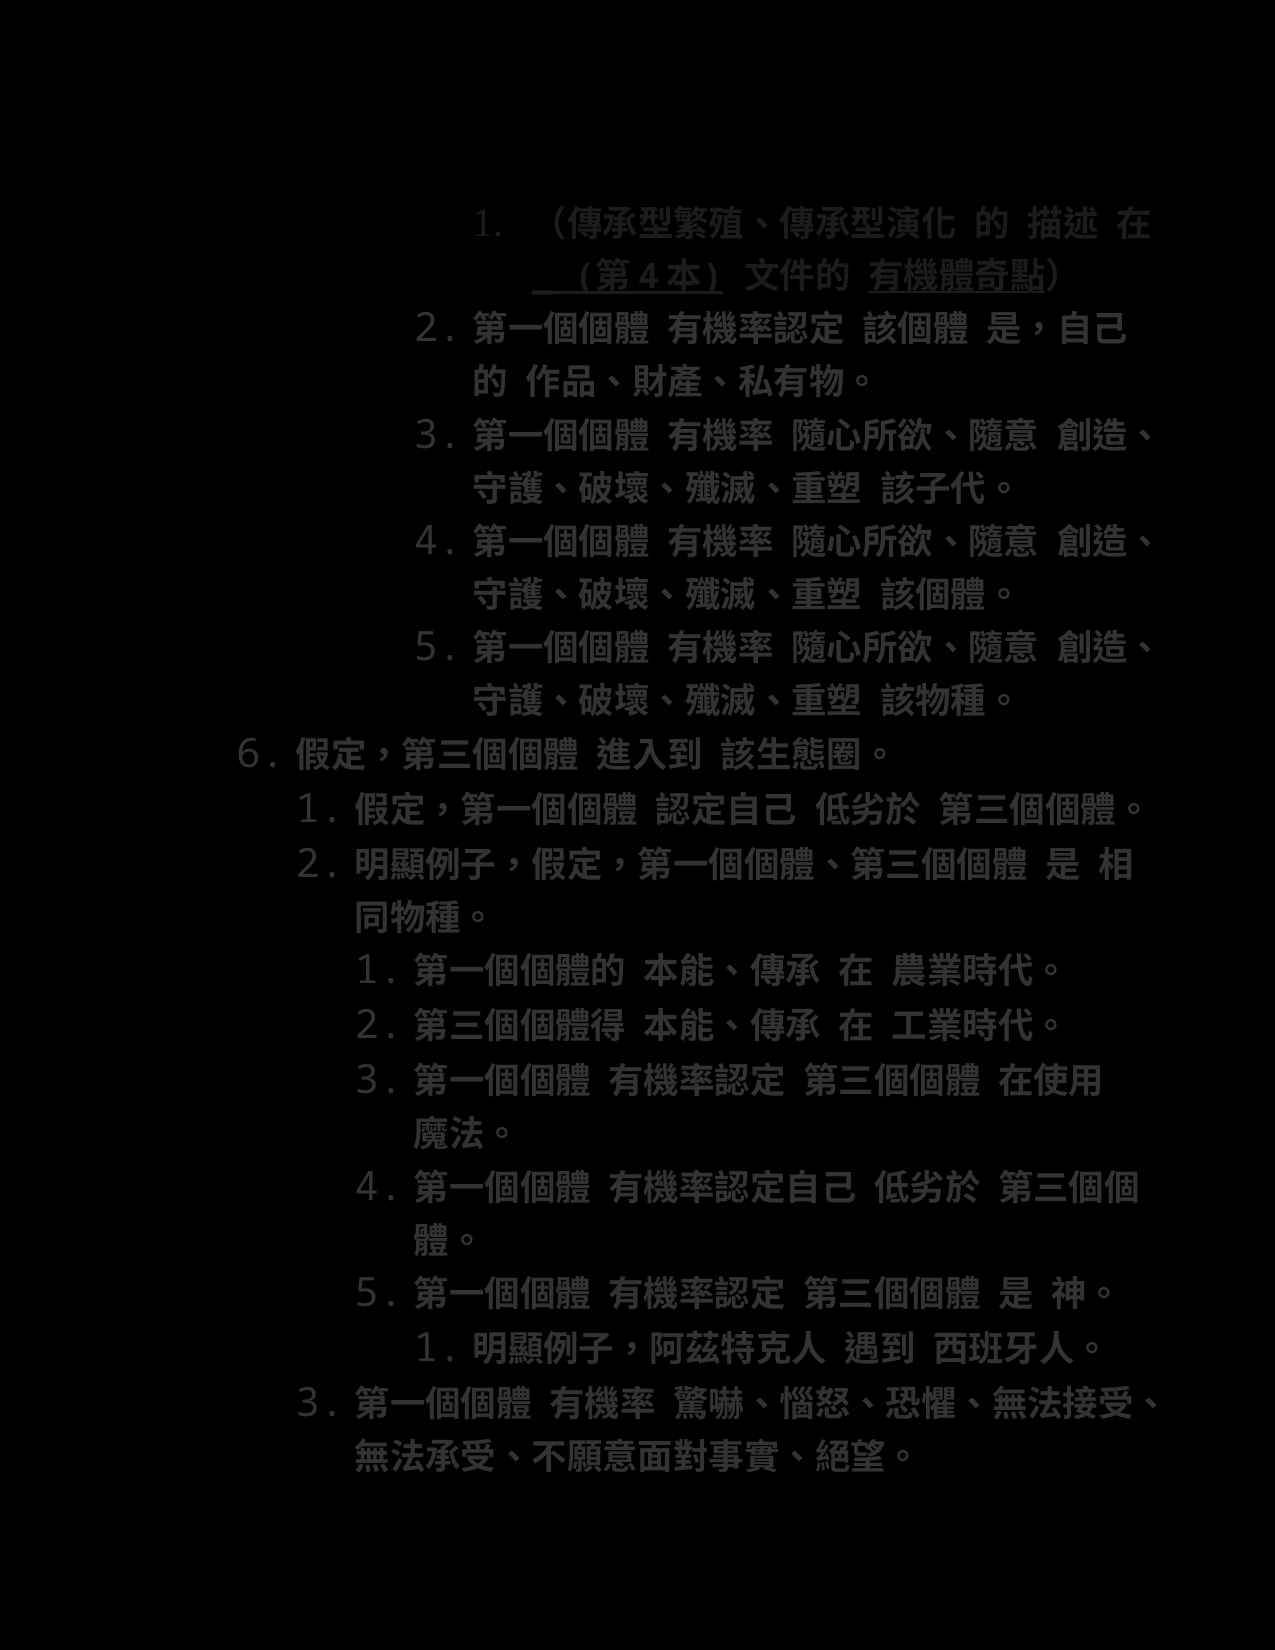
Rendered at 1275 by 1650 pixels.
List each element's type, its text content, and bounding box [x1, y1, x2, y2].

list （傳承型繁殖、傳承型演化 的 描述 在 _ (第4本) 文件的 有機體奇點） [472, 196, 1157, 298]
list 明顯例子，阿茲特克人 遇到 西班牙人。 [413, 1318, 1157, 1373]
list 第一個個體 有機率 隨心所欲、隨意 創造、守護、破壞、殲滅、重塑 該子代。 [413, 405, 1157, 511]
list 第一個個體 有機率 驚嚇、惱怒、恐懼、無法接受、無法承受、不願意面對事實、絕望。 [295, 1373, 1157, 1480]
list 第一個個體 有機率認定 第三個個體 是 神。 [354, 1263, 1157, 1318]
list 明顯例子，假定，第一個個體、第三個個體 是 相同物種。 [295, 834, 1157, 940]
list 假定，第三個個體 進入到 該生態圈。 [236, 724, 1157, 779]
list 假定，第一個個體 認定自己 低劣於 第三個個體。 [295, 779, 1157, 834]
list 第一個個體 有機率認定 第三個個體 在使用 魔法。 [354, 1051, 1157, 1157]
list 第三個個體得 本能、傳承 在 工業時代。 [354, 996, 1157, 1051]
list 第一個個體的 本能、傳承 在 農業時代。 [354, 940, 1157, 996]
list 第一個個體 有機率認定自己 低劣於 第三個個體。 [354, 1157, 1157, 1263]
list 第一個個體 有機率認定 該個體 是，自己的 作品、財產、私有物。 [413, 298, 1157, 405]
list 第一個個體 有機率 隨心所欲、隨意 創造、守護、破壞、殲滅、重塑 該物種。 [413, 617, 1157, 724]
list 第一個個體 有機率 隨心所欲、隨意 創造、守護、破壞、殲滅、重塑 該個體。 [413, 511, 1157, 617]
